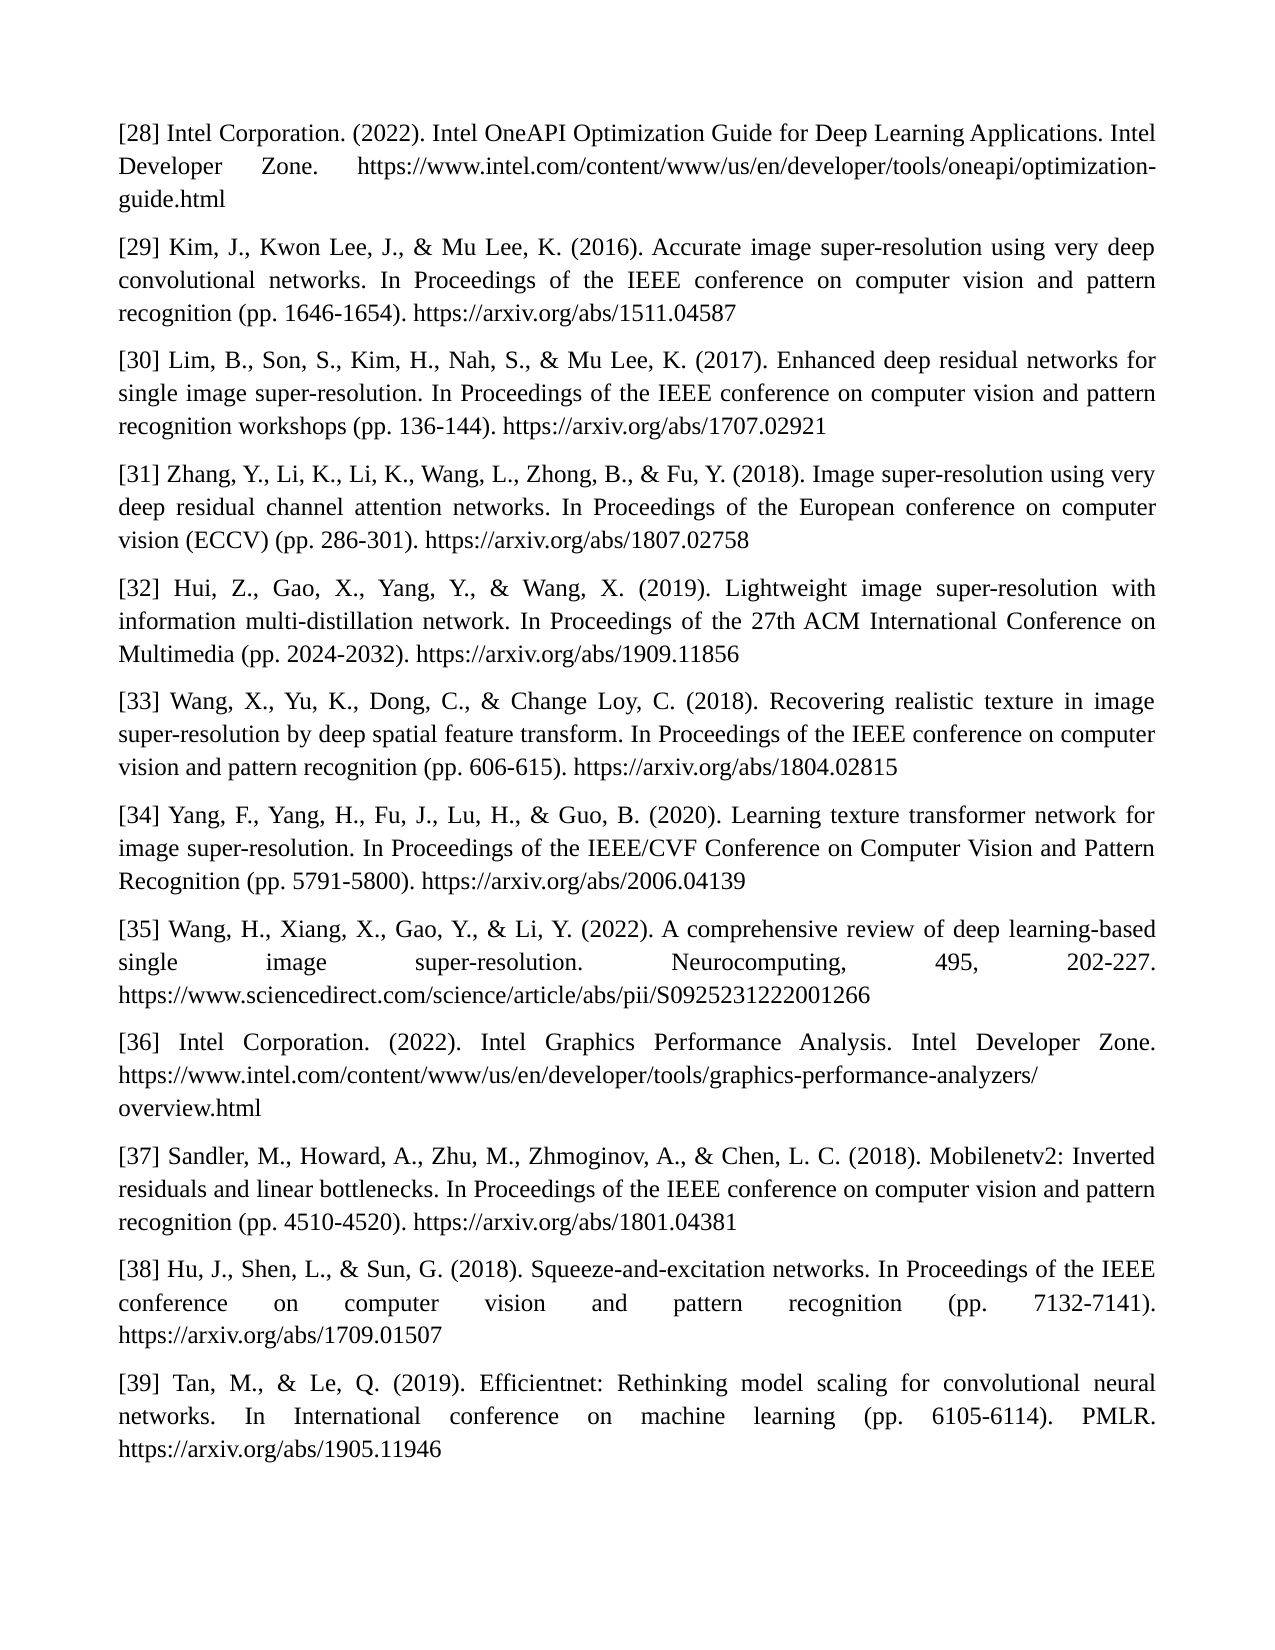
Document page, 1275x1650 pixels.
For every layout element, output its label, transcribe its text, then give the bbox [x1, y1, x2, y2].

text [33] Wang, X., Yu, K., Dong, C., & Change Loy, C. (2018). Recovering realistic texture in image super-resolution by deep spatial feature transform. In Proceedings of the IEEE conference on computer vision and pattern recognition (pp. 606-615). https://arxiv.org/abs/1804.02815 [118, 686, 1157, 781]
text [38] Hu, J., Shen, L., & Sun, G. (2018). Squeeze-and-excitation networks. In Proceedings of the IEEE conference on computer vision and pattern recognition (pp. 7132-7141). https://arxiv.org/abs/1709.01507 [118, 1254, 1157, 1349]
text [34] Yang, F., Yang, H., Fu, J., Lu, H., & Guo, B. (2020). Learning texture transformer network for image super-resolution. In Proceedings of the IEEE/CVF Conference on Computer Vision and Pattern Recognition (pp. 5791-5800). https://arxiv.org/abs/2006.04139 [118, 800, 1157, 895]
text [36] Intel Corporation. (2022). Intel Graphics Performance Analysis. Intel Developer Zone. https://www.intel.com/content/www/us/en/developer/tools/graphics-performance-analyzers/overview.html [118, 1027, 1157, 1122]
text [30] Lim, B., Son, S., Kim, H., Nah, S., & Mu Lee, K. (2017). Enhanced deep residual networks for single image super-resolution. In Proceedings of the IEEE conference on computer vision and pattern recognition workshops (pp. 136-144). https://arxiv.org/abs/1707.02921 [118, 345, 1157, 440]
text [37] Sandler, M., Howard, A., Zhu, M., Zhmoginov, A., & Chen, L. C. (2018). Mobilenetv2: Inverted residuals and linear bottlenecks. In Proceedings of the IEEE conference on computer vision and pattern recognition (pp. 4510-4520). https://arxiv.org/abs/1801.04381 [118, 1141, 1157, 1236]
text [31] Zhang, Y., Li, K., Li, K., Wang, L., Zhong, B., & Fu, Y. (2018). Image super-resolution using very deep residual channel attention networks. In Proceedings of the European conference on computer vision (ECCV) (pp. 286-301). https://arxiv.org/abs/1807.02758 [118, 459, 1157, 554]
text [29] Kim, J., Kwon Lee, J., & Mu Lee, K. (2016). Accurate image super-resolution using very deep convolutional networks. In Proceedings of the IEEE conference on computer vision and pattern recognition (pp. 1646-1654). https://arxiv.org/abs/1511.04587 [118, 232, 1157, 327]
text [39] Tan, M., & Le, Q. (2019). Efficientnet: Rethinking model scaling for convolutional neural networks. In International conference on machine learning (pp. 6105-6114). PMLR. https://arxiv.org/abs/1905.11946 [118, 1368, 1157, 1463]
text [28] Intel Corporation. (2022). Intel OneAPI Optimization Guide for Deep Learning Applications. Intel Developer Zone. https://www.intel.com/content/www/us/en/developer/tools/oneapi/optimization-guide.html [118, 118, 1157, 213]
text [32] Hui, Z., Gao, X., Yang, Y., & Wang, X. (2019). Lightweight image super-resolution with information multi-distillation network. In Proceedings of the 27th ACM International Conference on Multimedia (pp. 2024-2032). https://arxiv.org/abs/1909.11856 [118, 573, 1157, 667]
text [35] Wang, H., Xiang, X., Gao, Y., & Li, Y. (2022). A comprehensive review of deep learning-based single image super-resolution. Neurocomputing, 495, 202-227. https://www.sciencedirect.com/science/article/abs/pii/S0925231222001266 [118, 914, 1157, 1008]
